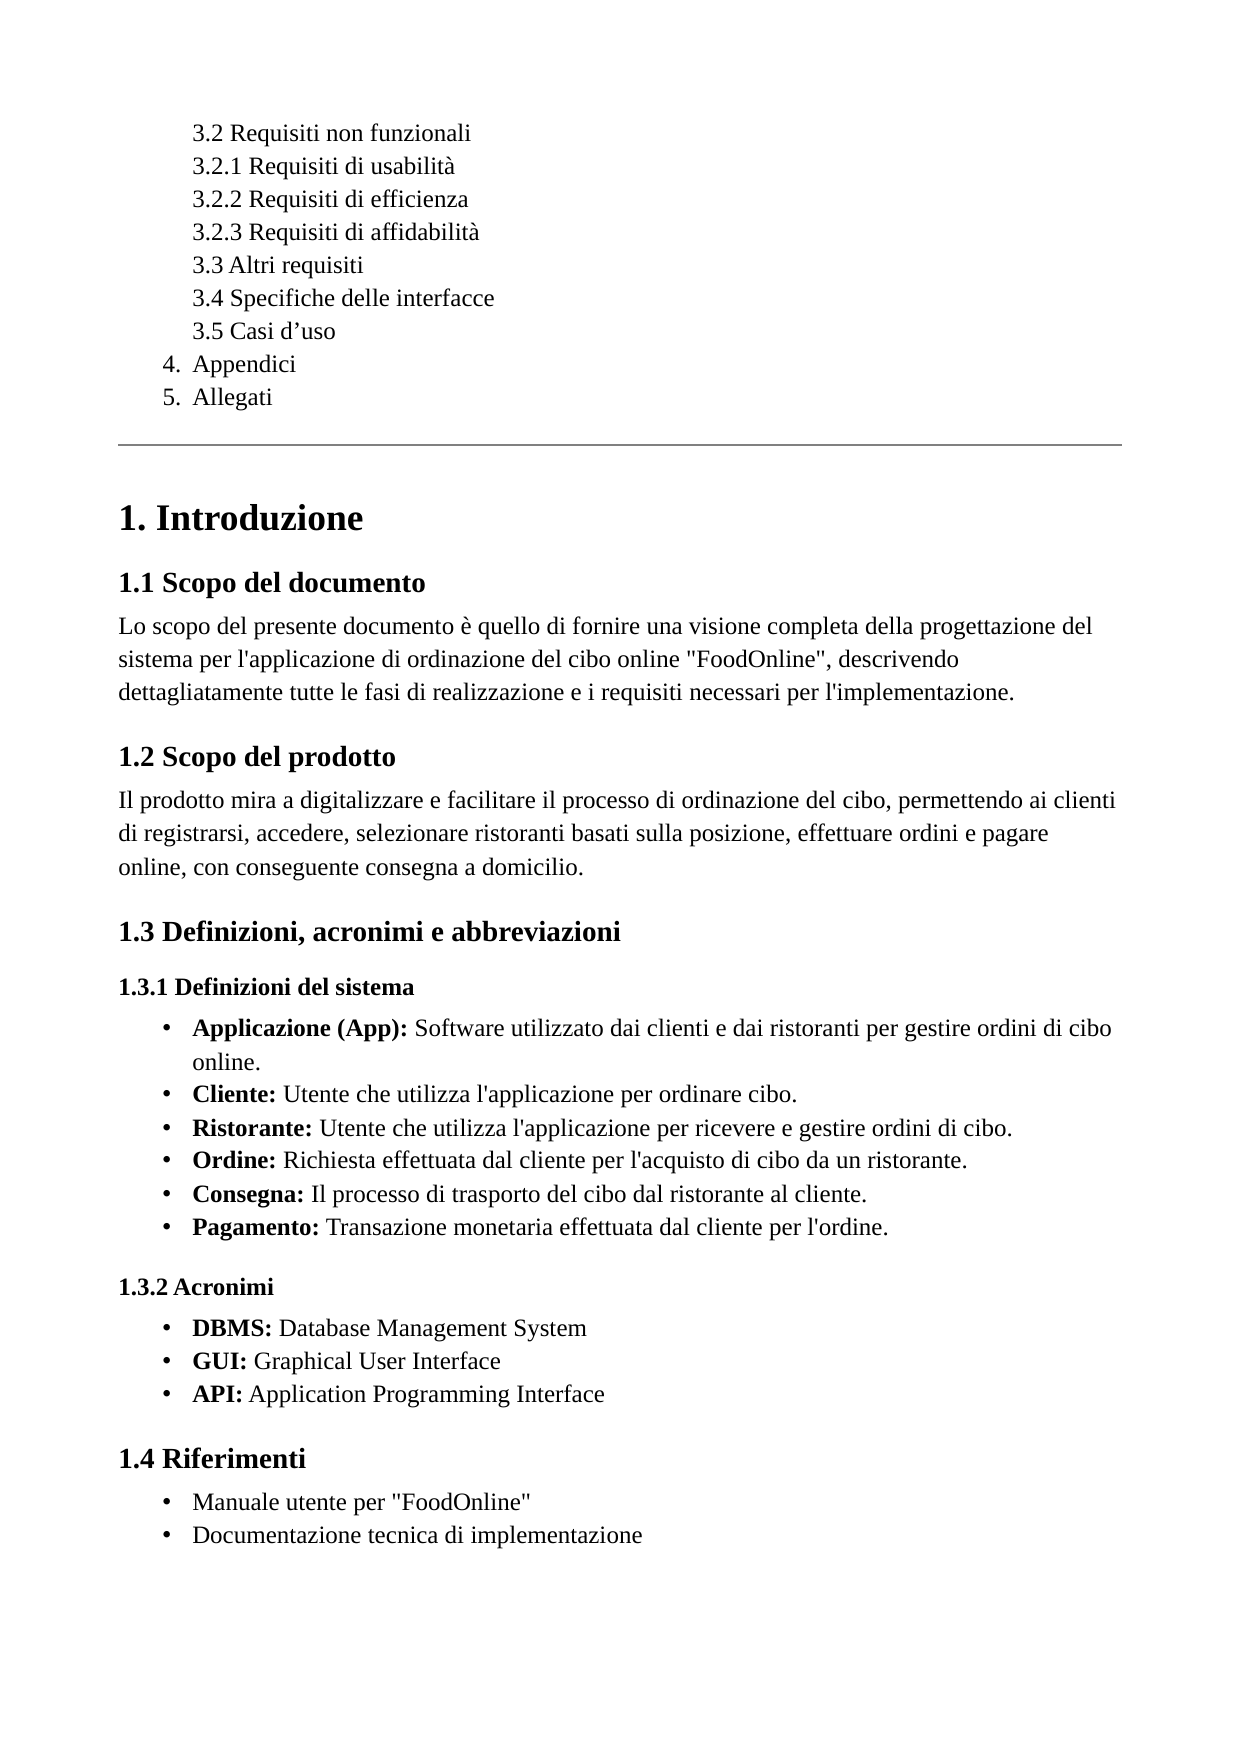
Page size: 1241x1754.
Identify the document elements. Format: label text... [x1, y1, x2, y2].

list DBMS: Database Management System [162, 1313, 1122, 1342]
list Pagamento: Transazione monetaria effettuata dal cliente per l'ordine. [162, 1212, 1122, 1240]
list Allegati [162, 382, 1122, 411]
subtitle 1. Introduzione [118, 495, 1122, 538]
list GUI: Graphical User Interface [162, 1346, 1122, 1375]
subtitle 1.3.1 Definizioni del sistema [118, 972, 1122, 1001]
text Lo scopo del presente documento è quello di fornire una visione completa della progettazione del sistema per l'applicazione di ordinazione del cibo online "FoodOnline", descrivendo dettagliatamente tutte le fasi di realizzazione e i requisiti necessari per l'implementazione. [118, 611, 1122, 706]
subtitle 1.4 Riferimenti [118, 1441, 1122, 1475]
subtitle 1.2 Scopo del prodotto [118, 739, 1122, 773]
list 3.5 Casi d’uso [162, 316, 1122, 345]
list Manuale utente per "FoodOnline" [162, 1487, 1122, 1516]
list 3.2.2 Requisiti di efficienza [162, 184, 1122, 213]
list Documentazione tecnica di implementazione [162, 1520, 1122, 1549]
list Consegna: Il processo di trasporto del cibo dal ristorante al cliente. [162, 1179, 1122, 1207]
list 3.2 Requisiti non funzionali [162, 118, 1122, 147]
list Ristorante: Utente che utilizza l'applicazione per ricevere e gestire ordini di cibo. [162, 1113, 1122, 1141]
subtitle 1.1 Scopo del documento [118, 565, 1122, 599]
list Ordine: Richiesta effettuata dal cliente per l'acquisto di cibo da un ristorante. [162, 1146, 1122, 1174]
list Applicazione (App): Software utilizzato dai clienti e dai ristoranti per gestire ordini di cibo online. [162, 1013, 1122, 1075]
list Cliente: Utente che utilizza l'applicazione per ordinare cibo. [162, 1079, 1122, 1108]
text Il prodotto mira a digitalizzare e facilitare il processo di ordinazione del cibo, permettendo ai clienti di registrarsi, accedere, selezionare ristoranti basati sulla posizione, effettuare ordini e pagare online, con conseguente consegna a domicilio. [118, 786, 1122, 880]
list Appendici [162, 349, 1122, 378]
list 3.3 Altri requisiti [162, 250, 1122, 279]
subtitle 1.3 Definizioni, acronimi e abbreviazioni [118, 914, 1122, 947]
subtitle 1.3.2 Acronimi [118, 1272, 1122, 1301]
list 3.2.3 Requisiti di affidabilità [162, 217, 1122, 246]
list 3.4 Specifiche delle interfacce [162, 283, 1122, 312]
list API: Application Programming Interface [162, 1379, 1122, 1408]
list 3.2.1 Requisiti di usabilità [162, 151, 1122, 180]
